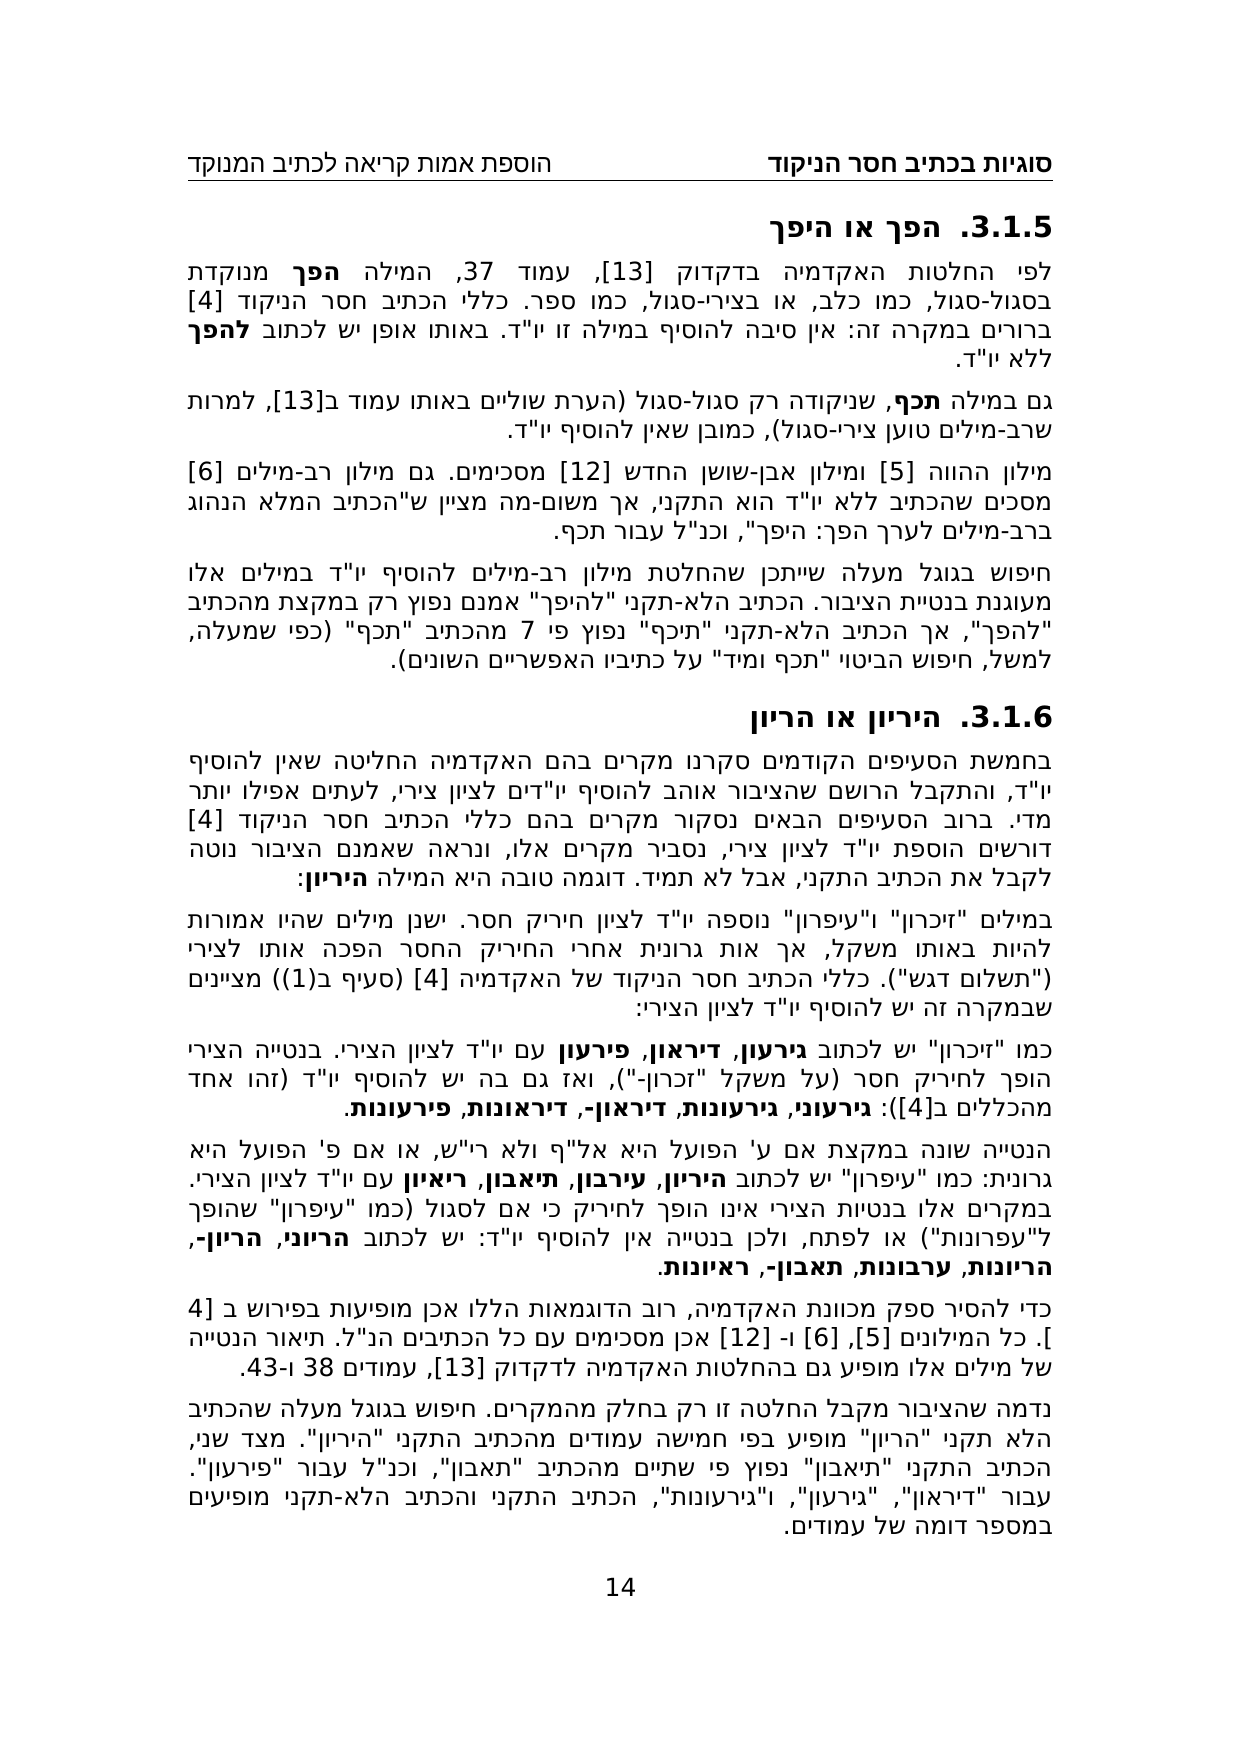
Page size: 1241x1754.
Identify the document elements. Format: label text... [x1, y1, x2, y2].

text בחמשת הסעיפים הקודמים סקרנו מקרים בהם האקדמיה החליטה שאין להוסיף יו"ד, והתקבל הרושם שהציבור אוהב להוסיף יו"דים לציון צירי, לעתים אפילו יותר מדי. ברוב הסעיפים הבאים נסקור מקרים בהם כללי הכתיב חסר הניקוד [4] דורשים הוספת יו"ד לציון צירי, נסביר מקרים אלו, ונראה שאמנם הציבור נוטה לקבל את הכתיב התקני, אבל לא תמיד. דוגמה טובה היא המילה היריון: [187, 747, 1053, 893]
text כדי להסיר ספק מכוונת האקדמיה, רוב הדוגמאות הללו אכן מופיעות בפירוש ב [4]. כל המילונים [5], [6] ו- [12] אכן מסכימים עם כל הכתיבים הנ"ל. תיאור הנטייה של מילים אלו מופיע גם בהחלטות האקדמיה לדקדוק [13], עמודים 38 ו-43. [187, 1294, 1053, 1382]
text נדמה שהציבור מקבל החלטה זו רק בחלק מהמקרים. חיפוש בגוגל מעלה שהכתיב הלא תקני "הריון" מופיע בפי חמישה עמודים מהכתיב התקני "היריון". מצד שני, הכתיב התקני "תיאבון" נפוץ פי שתיים מהכתיב "תאבון", וכנ"ל עבור "פירעון". עבור "דיראון", "גירעון", ו"גירעונות", הכתיב התקני והכתיב הלא-תקני מופיעים במספר דומה של עמודים. [187, 1394, 1053, 1541]
text חיפוש בגוגל מעלה שייתכן שהחלטת מילון רב-מילים להוסיף יו"ד במילים אלו מעוגנת בנטיית הציבור. הכתיב הלא-תקני "להיפך" אמנם נפוץ רק במקצת מהכתיב "להפך", אך הכתיב הלא-תקני "תיכף" נפוץ פי 7 מהכתיב "תכף" (כפי שמעלה, למשל, חיפוש הביטוי "תכף ומיד" על כתיביו האפשריים השונים). [187, 558, 1053, 675]
text כמו "זיכרון" יש לכתוב גירעון, דיראון, פירעון עם יו"ד לציון הצירי. בנטייה הצירי הופך לחיריק חסר (על משקל "זכרון-"), ואז גם בה יש להוסיף יו"ד (זהו אחד מהכללים ב[4]): גירעוני, גירעונות, דיראון-, דיראונות, פירעונות. [187, 1035, 1053, 1123]
text גם במילה תכף, שניקודה רק סגול-סגול (הערת שוליים באותו עמוד ב[13], למרות שרב-מילים טוען צירי-סגול), כמובן שאין להוסיף יו"ד. [187, 386, 1053, 445]
text מילון ההווה [5] ומילון אבן-שושן החדש [12] מסכימים. גם מילון רב-מילים [6] מסכים שהכתיב ללא יו"ד הוא התקני, אך משום-מה מציין ש"הכתיב המלא הנהוג ברב-מילים לערך הפך: היפך", וכנ"ל עבור תכף. [187, 457, 1053, 545]
subtitle הפך או היפך [187, 210, 1053, 244]
text במילים "זיכרון" ו"עיפרון" נוספה יו"ד לציון חיריק חסר. ישנן מילים שהיו אמורות להיות באותו משקל, אך אות גרונית אחרי החיריק החסר הפכה אותו לצירי ("תשלום דגש"). כללי הכתיב חסר הניקוד של האקדמיה [4] (סעיף ב(1)) מציינים שבמקרה זה יש להוסיף יו"ד לציון הצירי: [187, 905, 1053, 1022]
text לפי החלטות האקדמיה בדקדוק [13], עמוד 37, המילה הפך מנוקדת בסגול-סגול, כמו כלב, או בצירי-סגול, כמו ספר. כללי הכתיב חסר הניקוד [4] ברורים במקרה זה: אין סיבה להוסיף במילה זו יו"ד. באותו אופן יש לכתוב להפך ללא יו"ד. [187, 257, 1053, 374]
text הנטייה שונה במקצת אם ע' הפועל היא אל"ף ולא רי"ש, או אם פ' הפועל היא גרונית: כמו "עיפרון" יש לכתוב היריון, עירבון, תיאבון, ריאיון עם יו"ד לציון הצירי. במקרים אלו בנטיות הצירי אינו הופך לחיריק כי אם לסגול (כמו "עיפרון" שהופך ל"עפרונות") או לפתח, ולכן בנטייה אין להוסיף יו"ד: יש לכתוב הריוני, הריון-, הריונות, ערבונות, תאבון-, ראיונות. [187, 1135, 1053, 1282]
subtitle היריון או הריון [187, 700, 1053, 734]
